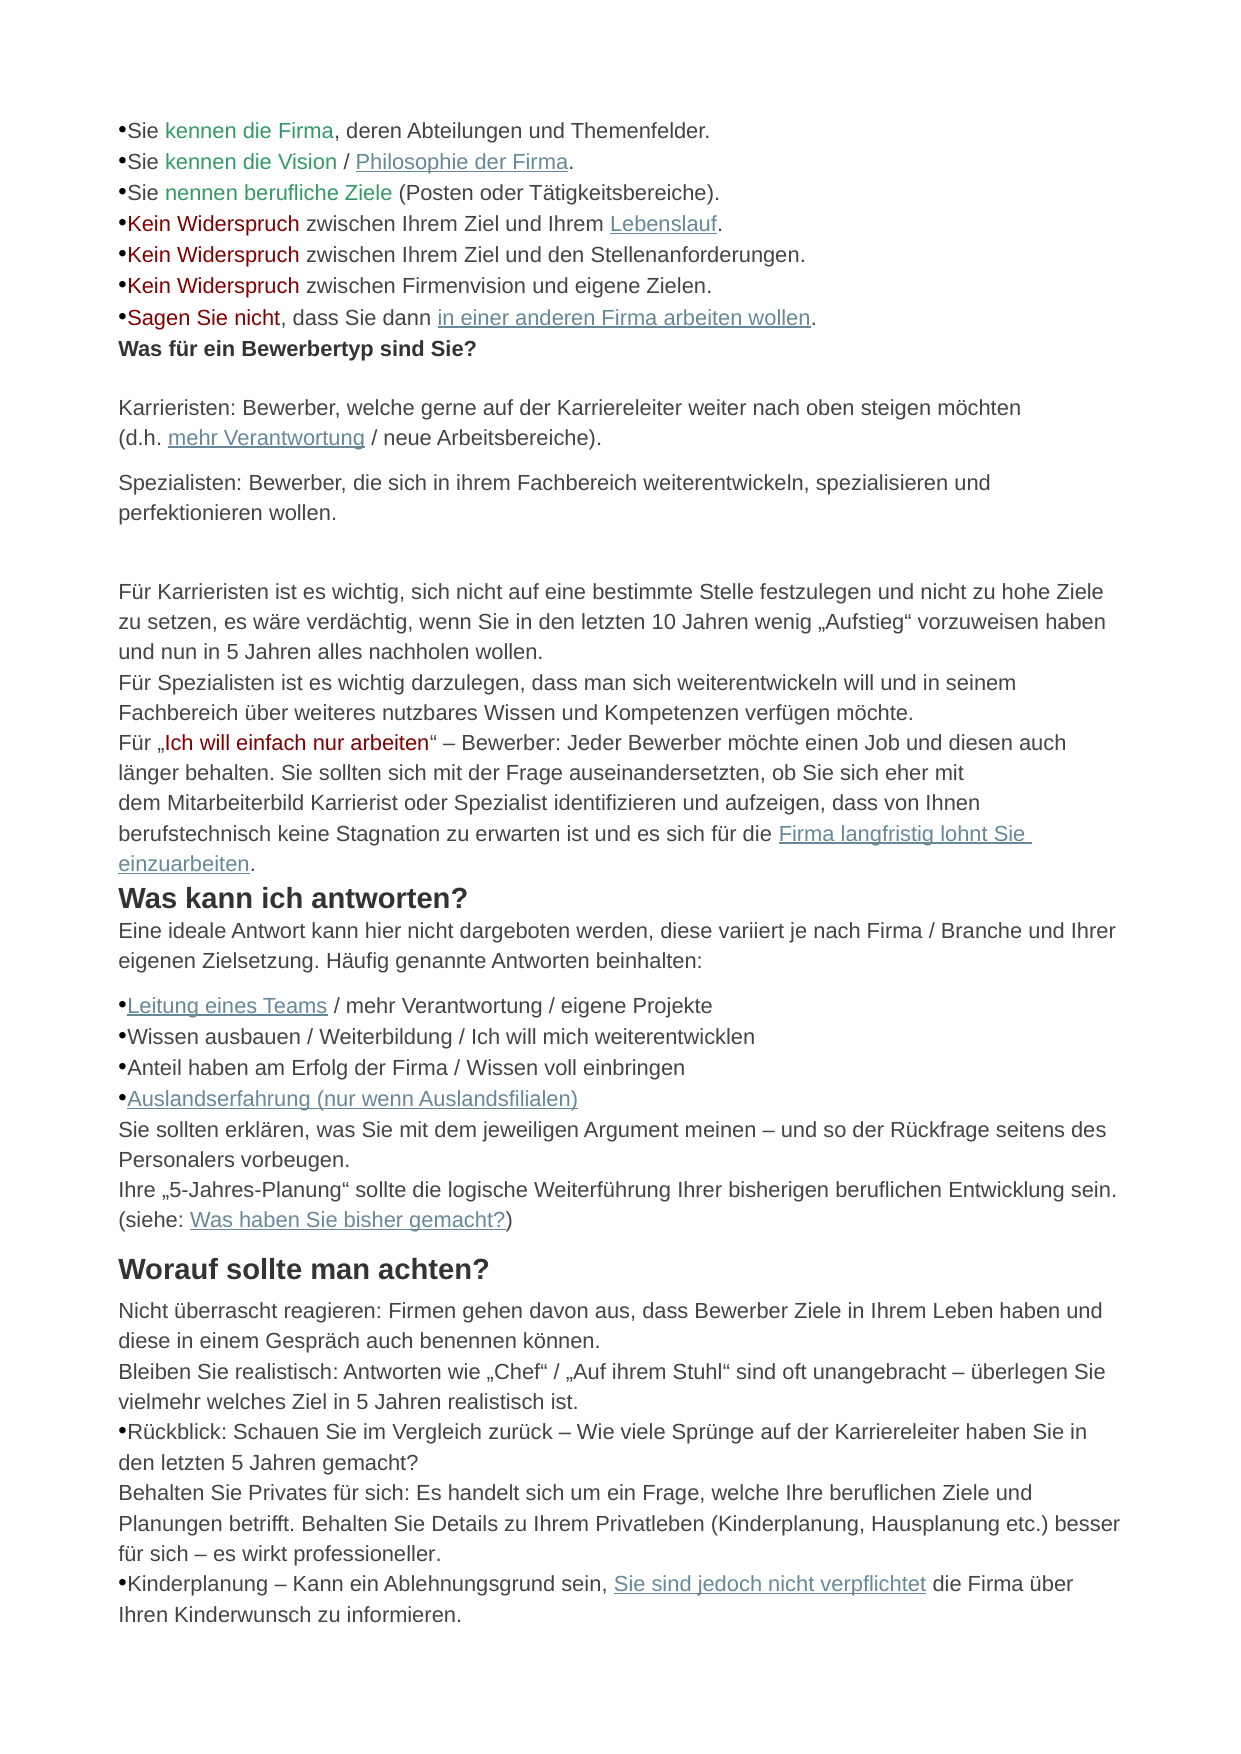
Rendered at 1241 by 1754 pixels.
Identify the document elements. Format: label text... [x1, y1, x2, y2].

subtitle Worauf sollte man achten? [118, 1252, 1122, 1286]
text Bleiben Sie realistisch: Antworten wie „Chef“ / „Auf ihrem Stuhl“ sind oft unangebracht – überlegen Sie vielmehr welches Ziel in 5 Jahren realistisch ist. [118, 1359, 1122, 1414]
text Ihre „5-Jahres-Planung“ sollte die logische Weiterführung Ihrer bisherigen beruflichen Entwicklung sein. (siehe: Was haben Sie bisher gemacht?) [118, 1177, 1122, 1233]
text Behalten Sie Privates für sich: Es handelt sich um ein Frage, welche Ihre beruflichen Ziele und Planungen betrifft. Behalten Sie Details zu Ihrem Privatleben (Kinderplanung, Hausplanung etc.) besser für sich – es wirkt professioneller. [118, 1480, 1122, 1566]
text Nicht überrascht reagieren: Firmen gehen davon aus, dass Bewerber Ziele in Ihrem Leben haben und diese in einem Gespräch auch benennen können. [118, 1298, 1122, 1354]
list Leitung eines Teams / mehr Verantwortung / eigene Projekte [118, 993, 1122, 1018]
text Für „Ich will einfach nur arbeiten“ – Bewerber: Jeder Bewerber möchte einen Job und diesen auch länger behalten. Sie sollten sich mit der Frage auseinandersetzten, ob Sie sich eher mit dem Mitarbeiterbild Karrierist oder Spezialist identifizieren und aufzeigen, dass von Ihnen berufstechnisch keine Stagnation zu erwarten ist und es sich für die Firma langfristig lohnt Sie einzuarbeiten. [118, 730, 1122, 876]
list Anteil haben am Erfolg der Firma / Wissen voll einbringen [118, 1055, 1122, 1081]
list Sagen Sie nicht, dass Sie dann in einer anderen Firma arbeiten wollen. [118, 304, 1122, 330]
text Für Karrieristen ist es wichtig, sich nicht auf eine bestimmte Stelle festzulegen und nicht zu hohe Ziele zu setzen, es wäre verdächtig, wenn Sie in den letzten 10 Jahren wenig „Aufstieg“ vorzuweisen haben und nun in 5 Jahren alles nachholen wollen. [118, 579, 1122, 664]
text Für Spezialisten ist es wichtig darzulegen, dass man sich weiterentwickeln will und in seinem Fachbereich über weiteres nutzbares Wissen und Kompetenzen verfügen möchte. [118, 669, 1122, 725]
list Kein Widerspruch zwischen Firmenvision und eigene Zielen. [118, 273, 1122, 299]
list Sie nennen berufliche Ziele (Posten oder Tätigkeitsbereiche). [118, 180, 1122, 206]
list Kein Widerspruch zwischen Ihrem Ziel und den Stellenanforderungen. [118, 242, 1122, 268]
text Sie sollten erklären, was Sie mit dem jeweiligen Argument meinen – und so der Rückfrage seitens des Personalers vorbeugen. [118, 1117, 1122, 1172]
list Auslandserfahrung (nur wenn Auslandsfilialen) [118, 1086, 1122, 1112]
list Sie kennen die Firma, deren Abteilungen und Themenfelder. [118, 118, 1122, 144]
list Spezialisten: Bewerber, die sich in ihrem Fachbereich weiterentwickeln, spezialisieren und perfektionieren wollen. [118, 469, 1122, 525]
text Karrieristen: Bewerber, welche gerne auf der Karriereleiter weiter nach oben steigen möchten (d.h. mehr Verantwortung / neue Arbeitsbereiche). [118, 361, 1122, 450]
list Rückblick: Schauen Sie im Vergleich zurück – Wie viele Sprünge auf der Karriereleiter haben Sie in den letzten 5 Jahren gemacht? [118, 1419, 1122, 1475]
list Sie kennen die Vision / Philosophie der Firma. [118, 149, 1122, 175]
subtitle Was kann ich antworten? [118, 881, 1122, 914]
list Kinderplanung – Kann ein Ablehnungsgrund sein, Sie sind jedoch nicht verpflichtet die Firma über Ihren Kinderwunsch zu informieren. [118, 1571, 1122, 1627]
list Wissen ausbauen / Weiterbildung / Ich will mich weiterentwicklen [118, 1024, 1122, 1049]
text Eine ideale Antwort kann hier nicht dargeboten werden, diese variiert je nach Firma / Branche und Ihrer eigenen Zielsetzung. Häufig genannte Antworten beinhalten: [118, 918, 1122, 973]
subtitle Was für ein Bewerbertyp sind Sie? [118, 335, 1122, 361]
list Kein Widerspruch zwischen Ihrem Ziel und Ihrem Lebenslauf. [118, 211, 1122, 237]
